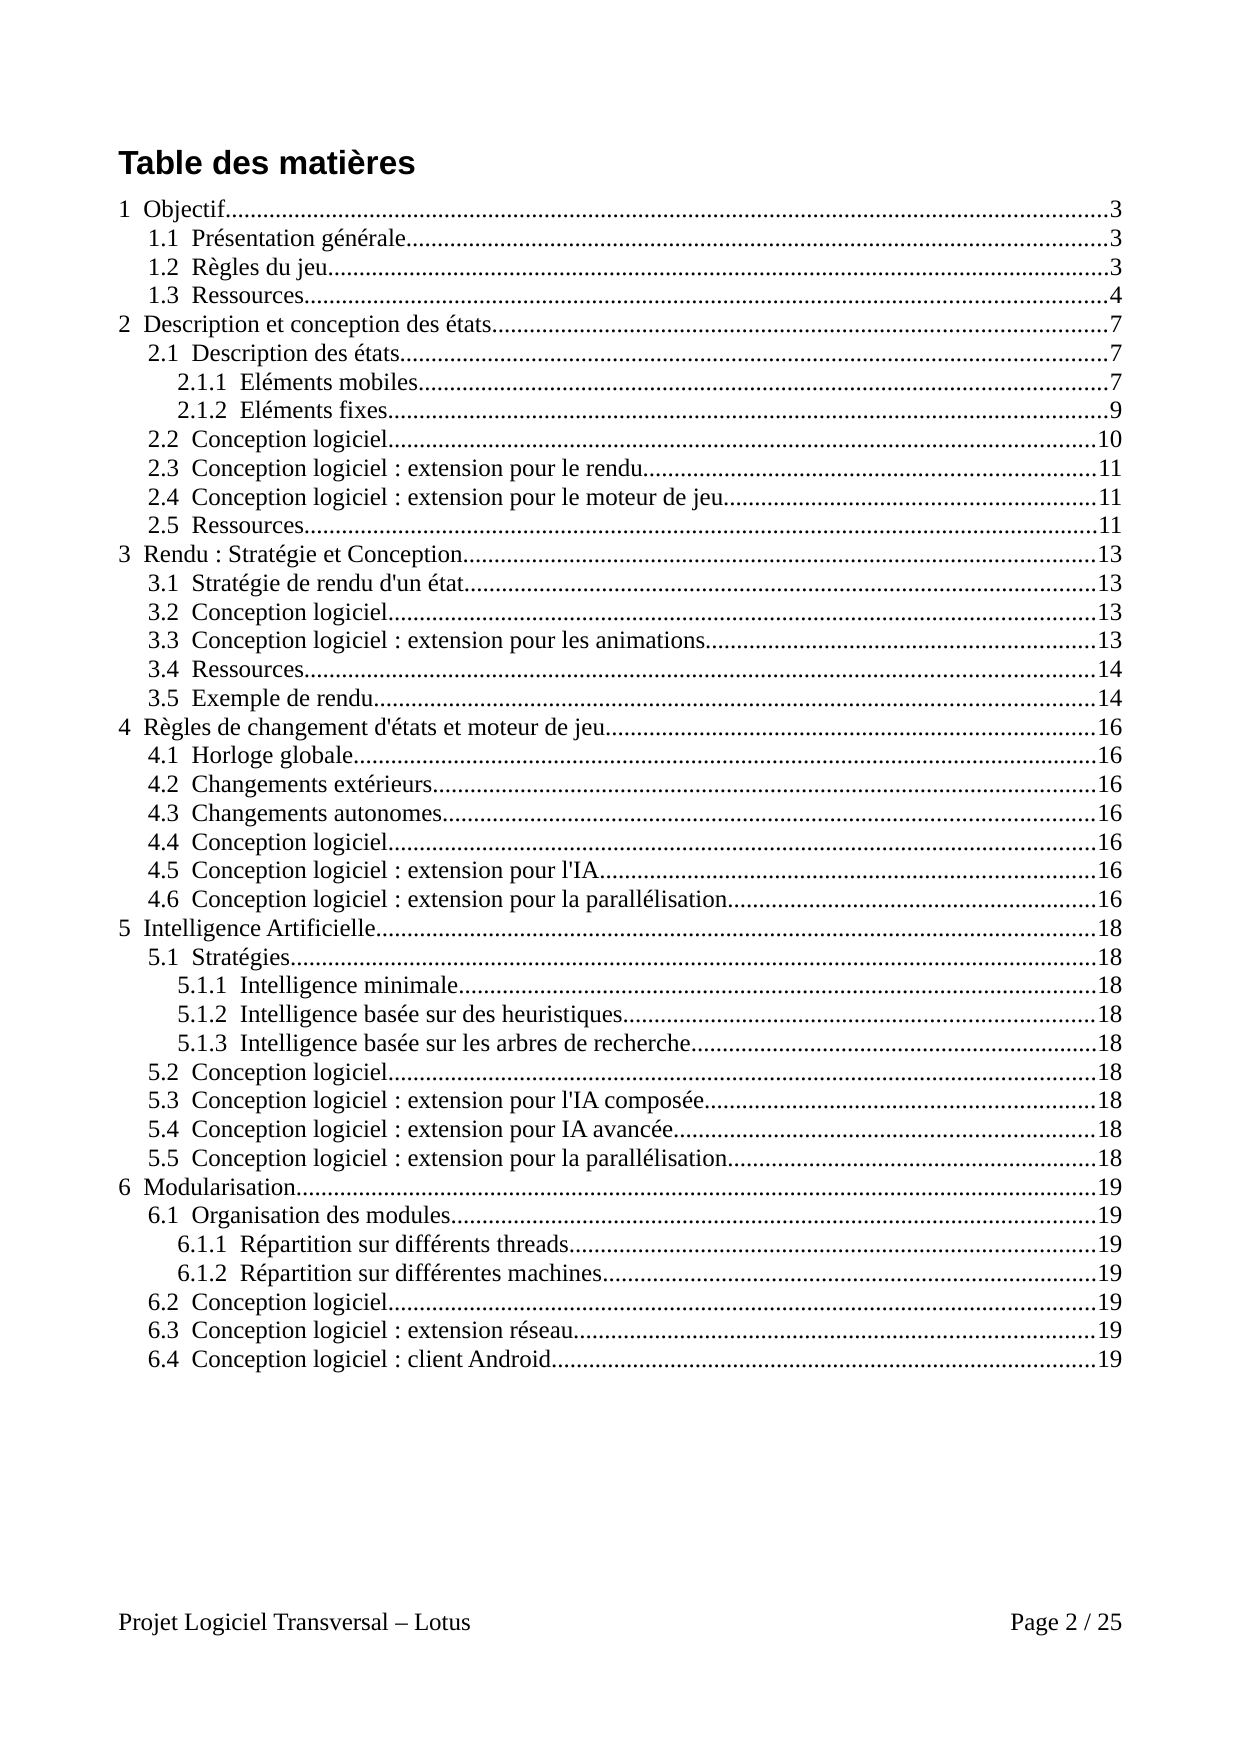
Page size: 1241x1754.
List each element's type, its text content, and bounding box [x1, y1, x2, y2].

text 3.2 Conception logiciel 13 [148, 597, 1122, 625]
text 1.1 Présentation générale 3 [148, 223, 1122, 252]
text 5.1.2 Intelligence basée sur des heuristiques 18 [177, 999, 1122, 1028]
text 5.4 Conception logiciel : extension pour IA avancée 18 [148, 1114, 1122, 1143]
text 4.3 Changements autonomes 16 [148, 798, 1122, 827]
text 2.5 Ressources 11 [148, 510, 1122, 539]
text 6.2 Conception logiciel 19 [148, 1287, 1122, 1315]
subtitle Table des matières [118, 143, 1122, 182]
text 6 Modularisation 19 [118, 1172, 1122, 1200]
text 2.2 Conception logiciel 10 [148, 424, 1122, 453]
text 5.3 Conception logiciel : extension pour l'IA composée 18 [148, 1085, 1122, 1114]
text 2.1.1 Eléments mobiles 7 [177, 367, 1122, 395]
text 3 Rendu : Stratégie et Conception 13 [118, 539, 1122, 568]
text 3.1 Stratégie de rendu d'un état 13 [148, 568, 1122, 597]
text 4.1 Horloge globale 16 [148, 740, 1122, 769]
text 1.3 Ressources 4 [148, 280, 1122, 309]
text 2.4 Conception logiciel : extension pour le moteur de jeu 11 [148, 482, 1122, 510]
text 4.2 Changements extérieurs 16 [148, 769, 1122, 798]
text 4.6 Conception logiciel : extension pour la parallélisation 16 [148, 884, 1122, 913]
text 1 Objectif 3 [118, 194, 1122, 223]
text 5.1 Stratégies 18 [148, 942, 1122, 970]
text 3.4 Ressources 14 [148, 654, 1122, 683]
text 2.1 Description des états 7 [148, 338, 1122, 367]
text 6.3 Conception logiciel : extension réseau 19 [148, 1315, 1122, 1344]
text 2.3 Conception logiciel : extension pour le rendu 11 [148, 453, 1122, 482]
text 5.1.1 Intelligence minimale 18 [177, 970, 1122, 999]
text 5.2 Conception logiciel 18 [148, 1057, 1122, 1085]
text 6.1 Organisation des modules 19 [148, 1200, 1122, 1229]
text 3.5 Exemple de rendu 14 [148, 683, 1122, 712]
text 4 Règles de changement d'états et moteur de jeu 16 [118, 712, 1122, 740]
text 4.5 Conception logiciel : extension pour l'IA 16 [148, 855, 1122, 884]
text 3.3 Conception logiciel : extension pour les animations 13 [148, 625, 1122, 654]
text 2.1.2 Eléments fixes 9 [177, 395, 1122, 424]
text 5.1.3 Intelligence basée sur les arbres de recherche 18 [177, 1028, 1122, 1057]
text 4.4 Conception logiciel 16 [148, 827, 1122, 855]
text 5.5 Conception logiciel : extension pour la parallélisation 18 [148, 1143, 1122, 1172]
text 6.1.2 Répartition sur différentes machines 19 [177, 1258, 1122, 1287]
text 1.2 Règles du jeu 3 [148, 252, 1122, 280]
text 6.4 Conception logiciel : client Android 19 [148, 1344, 1122, 1373]
text 5 Intelligence Artificielle 18 [118, 913, 1122, 942]
text 6.1.1 Répartition sur différents threads 19 [177, 1229, 1122, 1258]
text 2 Description et conception des états 7 [118, 309, 1122, 338]
